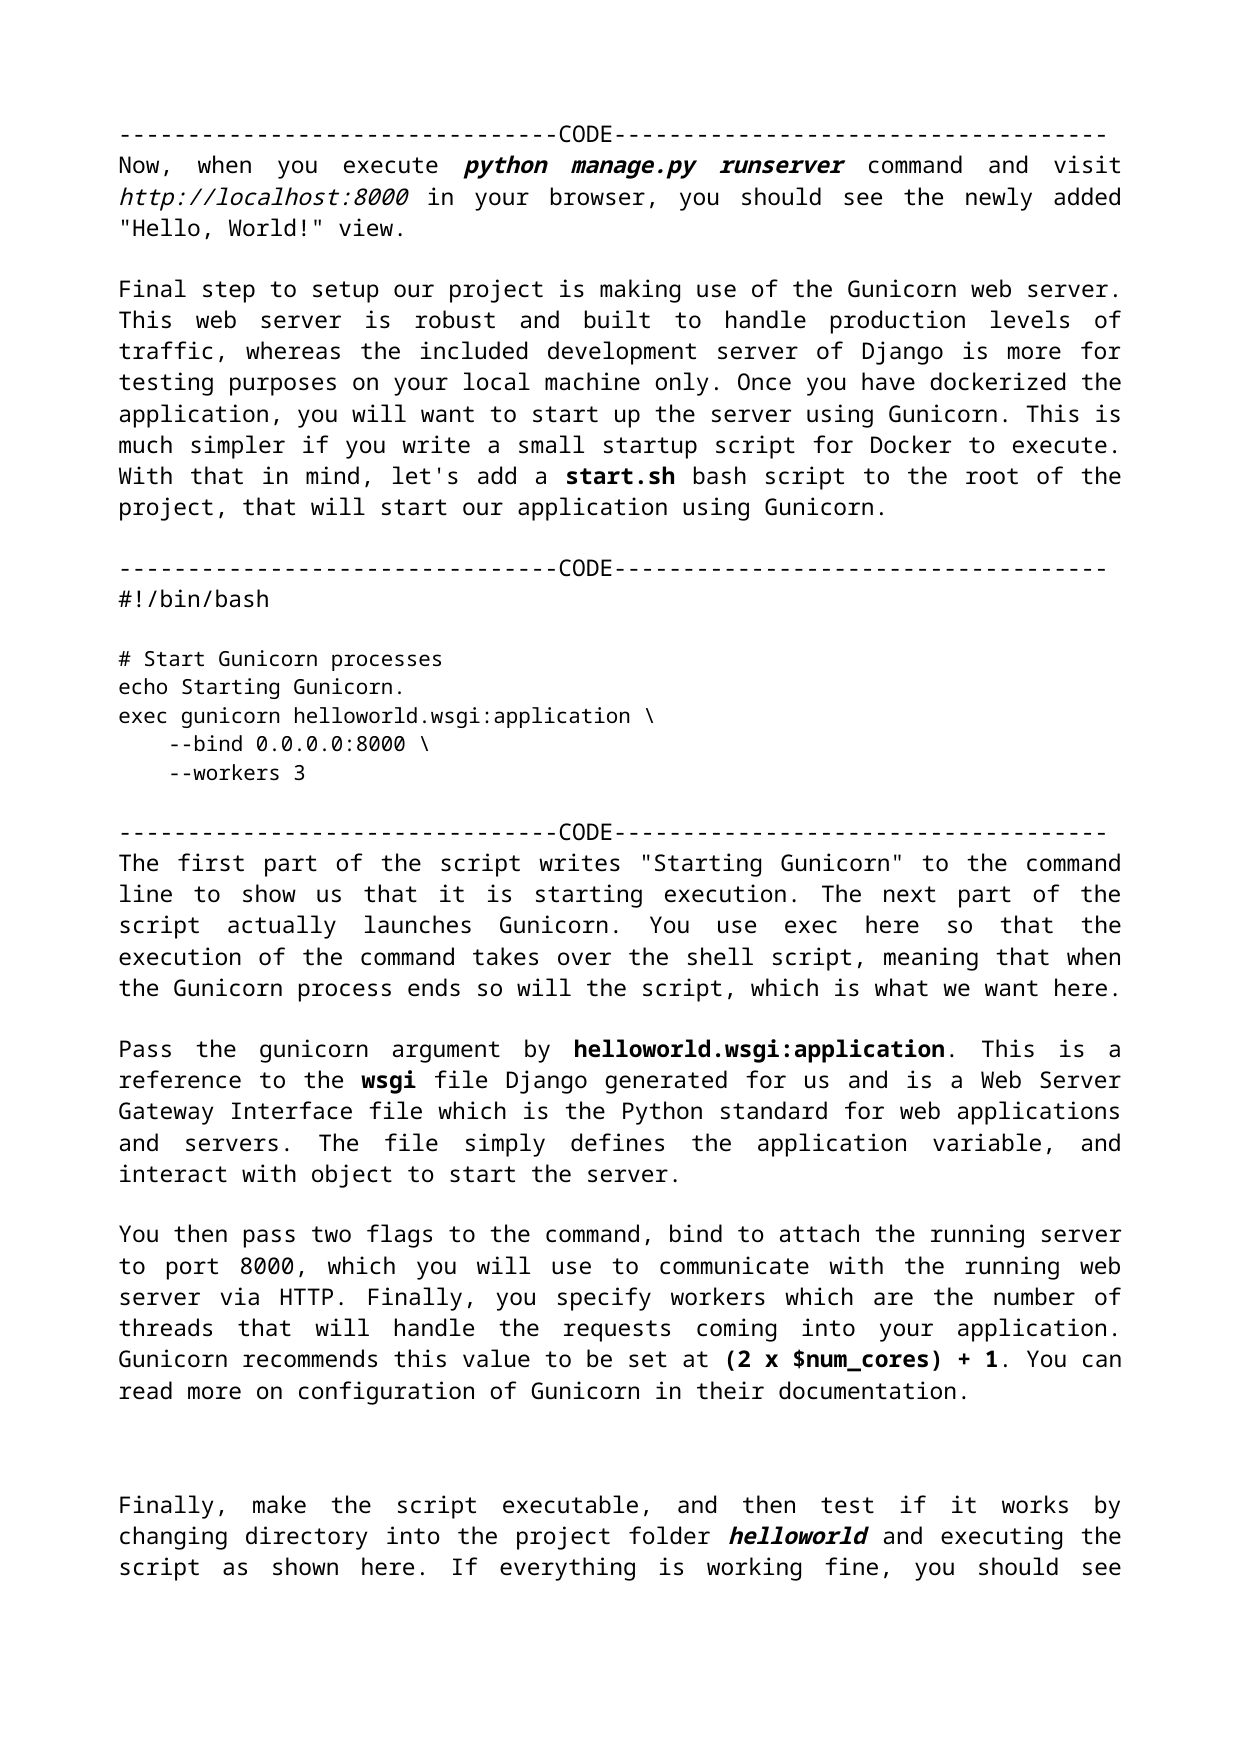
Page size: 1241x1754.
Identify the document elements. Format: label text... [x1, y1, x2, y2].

text Final step to setup our project is making use of the Gunicorn web server. This web server is robust and built to handle production levels of traffic, whereas the included development server of Django is more for testing purposes on your local machine only. Once you have dockerized the application, you will want to start up the server using Gunicorn. This is much simpler if you write a small startup script for Docker to execute. With that in mind, let's add a start.sh bash script to the root of the project, that will start our application using Gunicorn. [118, 273, 1122, 523]
text exec gunicorn helloworld.wsgi:application \ [118, 701, 1122, 729]
text #!/bin/bash [118, 583, 1122, 614]
text --------------------------------CODE------------------------------------ [118, 118, 1122, 149]
text --------------------------------CODE------------------------------------ [118, 816, 1122, 847]
text echo Starting Gunicorn. [118, 672, 1122, 701]
text --------------------------------CODE------------------------------------ [118, 552, 1122, 583]
text # Start Gunicorn processes [118, 644, 1122, 672]
text Pass the gunicorn argument by helloworld.wsgi:application. This is a reference to the wsgi file Django generated for us and is a Web Server Gateway Interface file which is the Python standard for web applications and servers. The file simply defines the application variable, and interact with object to start the server. [118, 1033, 1122, 1189]
text --bind 0.0.0.0:8000 \ [118, 729, 1122, 758]
text Finally, make the script executable, and then test if it works by changing directory into the project folder helloworld and executing the script as shown here. If everything is working fine, you should see [118, 1488, 1122, 1582]
text You then pass two flags to the command, bind to attach the running server to port 8000, which you will use to communicate with the running web server via HTTP. Finally, you specify workers which are the number of threads that will handle the requests coming into your application. Gunicorn recommends this value to be set at (2 x $num_cores) + 1. You can read more on configuration of Gunicorn in their documentation. [118, 1218, 1122, 1406]
text The first part of the script writes "Starting Gunicorn" to the command line to show us that it is starting execution. The next part of the script actually launches Gunicorn. You use exec here so that the execution of the command takes over the shell script, meaning that when the Gunicorn process ends so will the script, which is what we want here. [118, 847, 1122, 1003]
text Now, when you execute python manage.py runserver command and visit http://localhost:8000 in your browser, you should see the newly added "Hello, World!" view. [118, 149, 1122, 243]
text --workers 3 [118, 758, 1122, 786]
